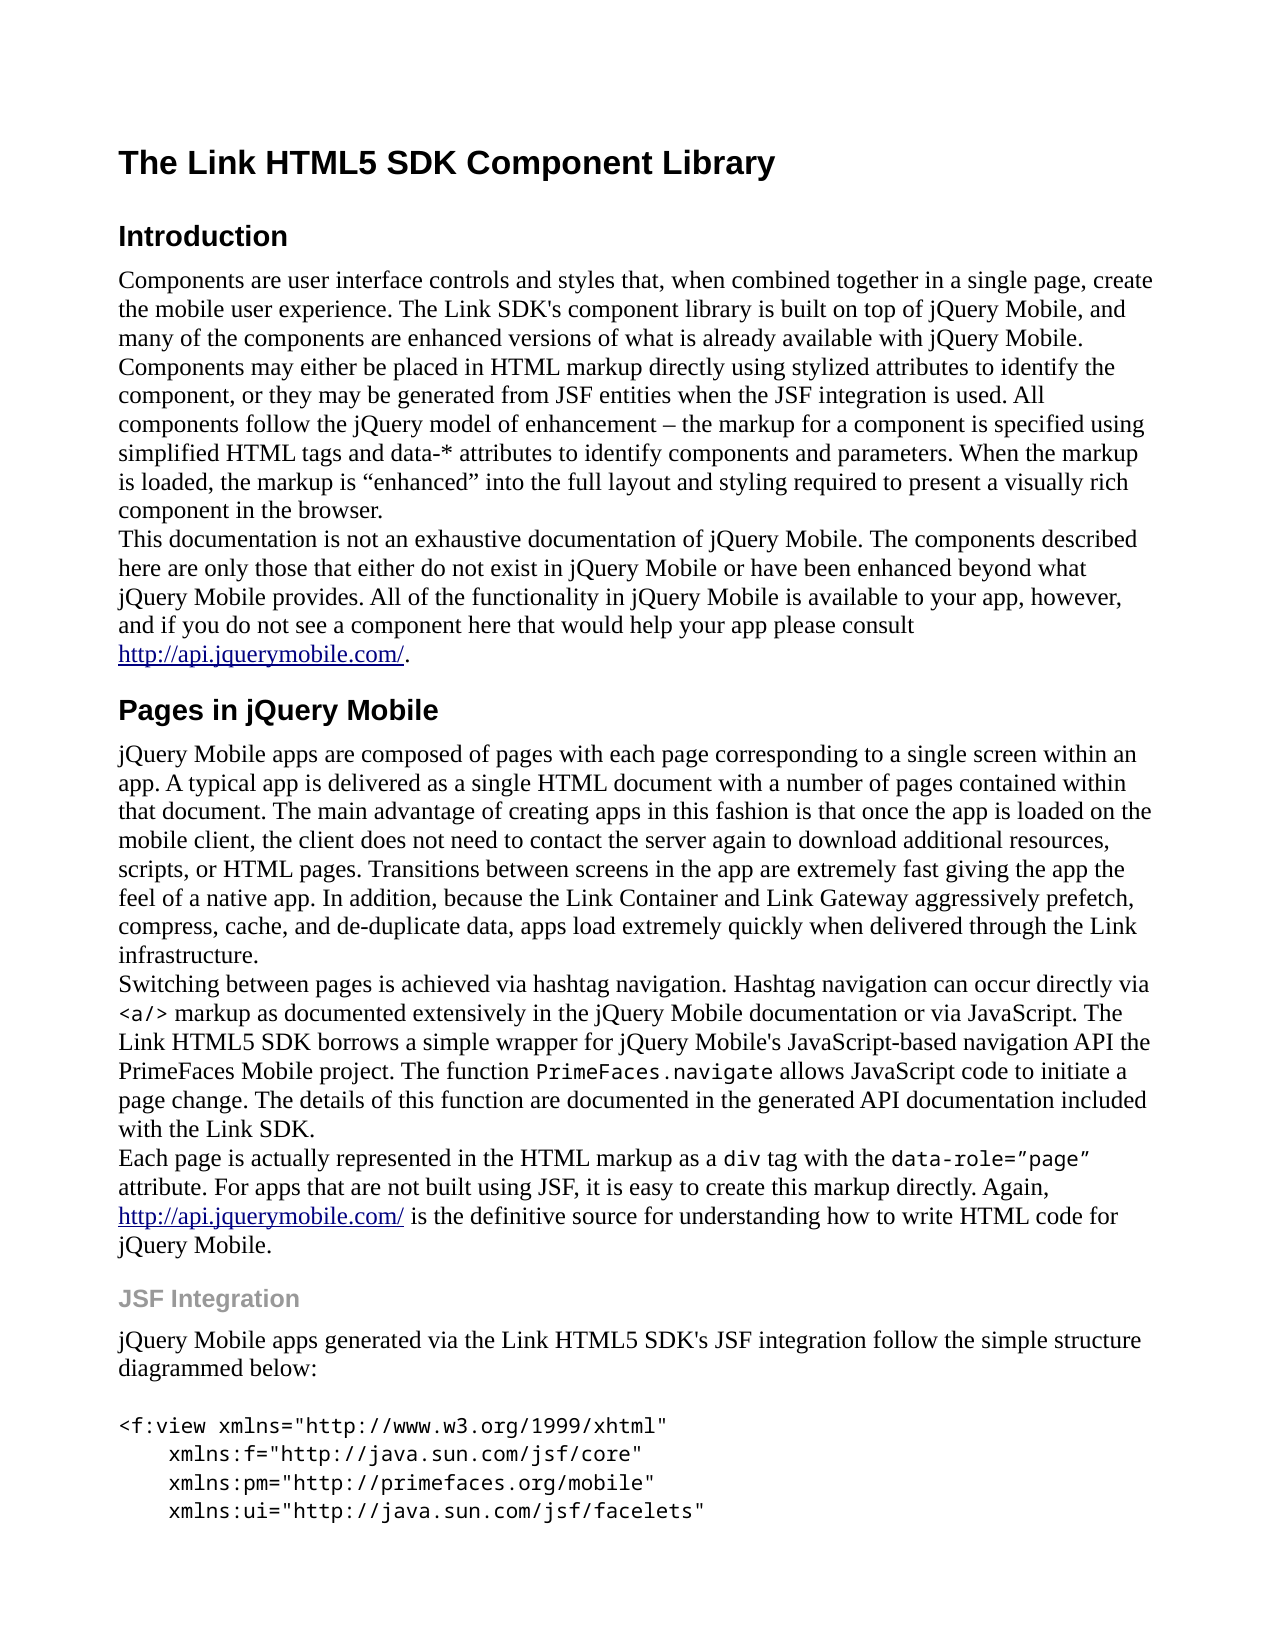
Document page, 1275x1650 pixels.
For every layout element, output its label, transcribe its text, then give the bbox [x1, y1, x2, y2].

text xmlns:ui="http://java.sun.com/jsf/facelets" [118, 1496, 1157, 1525]
subtitle JSF Integration [118, 1283, 1157, 1312]
text xmlns:f="http://java.sun.com/jsf/core" [118, 1439, 1157, 1468]
subtitle Introduction [118, 219, 1157, 253]
text Components are user interface controls and styles that, when combined together in a single page, create the mobile user experience. The Link SDK's component library is built on top of jQuery Mobile, and many of the components are enhanced versions of what is already available with jQuery Mobile. [118, 265, 1157, 352]
text <f:view xmlns="http://www.w3.org/1999/xhtml" [118, 1411, 1157, 1439]
text Switching between pages is achieved via hashtag navigation. Hashtag navigation can occur directly via <a/> markup as documented extensively in the jQuery Mobile documentation or via JavaScript. The Link HTML5 SDK borrows a simple wrapper for jQuery Mobile's JavaScript-based navigation API the PrimeFaces Mobile project. The function PrimeFaces.navigate allows JavaScript code to initiate a page change. The details of this function are documented in the generated API documentation included with the Link SDK. [118, 969, 1157, 1143]
text Each page is actually represented in the HTML markup as a div tag with the data-role=”page” attribute. For apps that are not built using JSF, it is easy to create this markup directly. Again, http://api.jquerymobile.com/ is the definitive source for understanding how to write HTML code for jQuery Mobile. [118, 1143, 1157, 1258]
text Components may either be placed in HTML markup directly using stylized attributes to identify the component, or they may be generated from JSF entities when the JSF integration is used. All components follow the jQuery model of enhancement – the markup for a component is specified using simplified HTML tags and data-* attributes to identify components and parameters. When the markup is loaded, the markup is “enhanced” into the full layout and styling required to present a visually rich component in the browser. [118, 352, 1157, 524]
subtitle The Link HTML5 SDK Component Library [118, 143, 1157, 182]
text xmlns:pm="http://primefaces.org/mobile" [118, 1468, 1157, 1496]
subtitle Pages in jQuery Mobile [118, 693, 1157, 726]
text jQuery Mobile apps generated via the Link HTML5 SDK's JSF integration follow the simple structure diagrammed below: [118, 1325, 1157, 1382]
text jQuery Mobile apps are composed of pages with each page corresponding to a single screen within an app. A typical app is delivered as a single HTML document with a number of pages contained within that document. The main advantage of creating apps in this fashion is that once the app is loaded on the mobile client, the client does not need to contact the server again to download additional resources, scripts, or HTML pages. Transitions between screens in the app are extremely fast giving the app the feel of a native app. In addition, because the Link Container and Link Gateway aggressively prefetch, compress, cache, and de-duplicate data, apps load extremely quickly when delivered through the Link infrastructure. [118, 739, 1157, 969]
text This documentation is not an exhaustive documentation of jQuery Mobile. The components described here are only those that either do not exist in jQuery Mobile or have been enhanced beyond what jQuery Mobile provides. All of the functionality in jQuery Mobile is available to your app, however, and if you do not see a component here that would help your app please consult http://api.jquerymobile.com/. [118, 524, 1157, 668]
